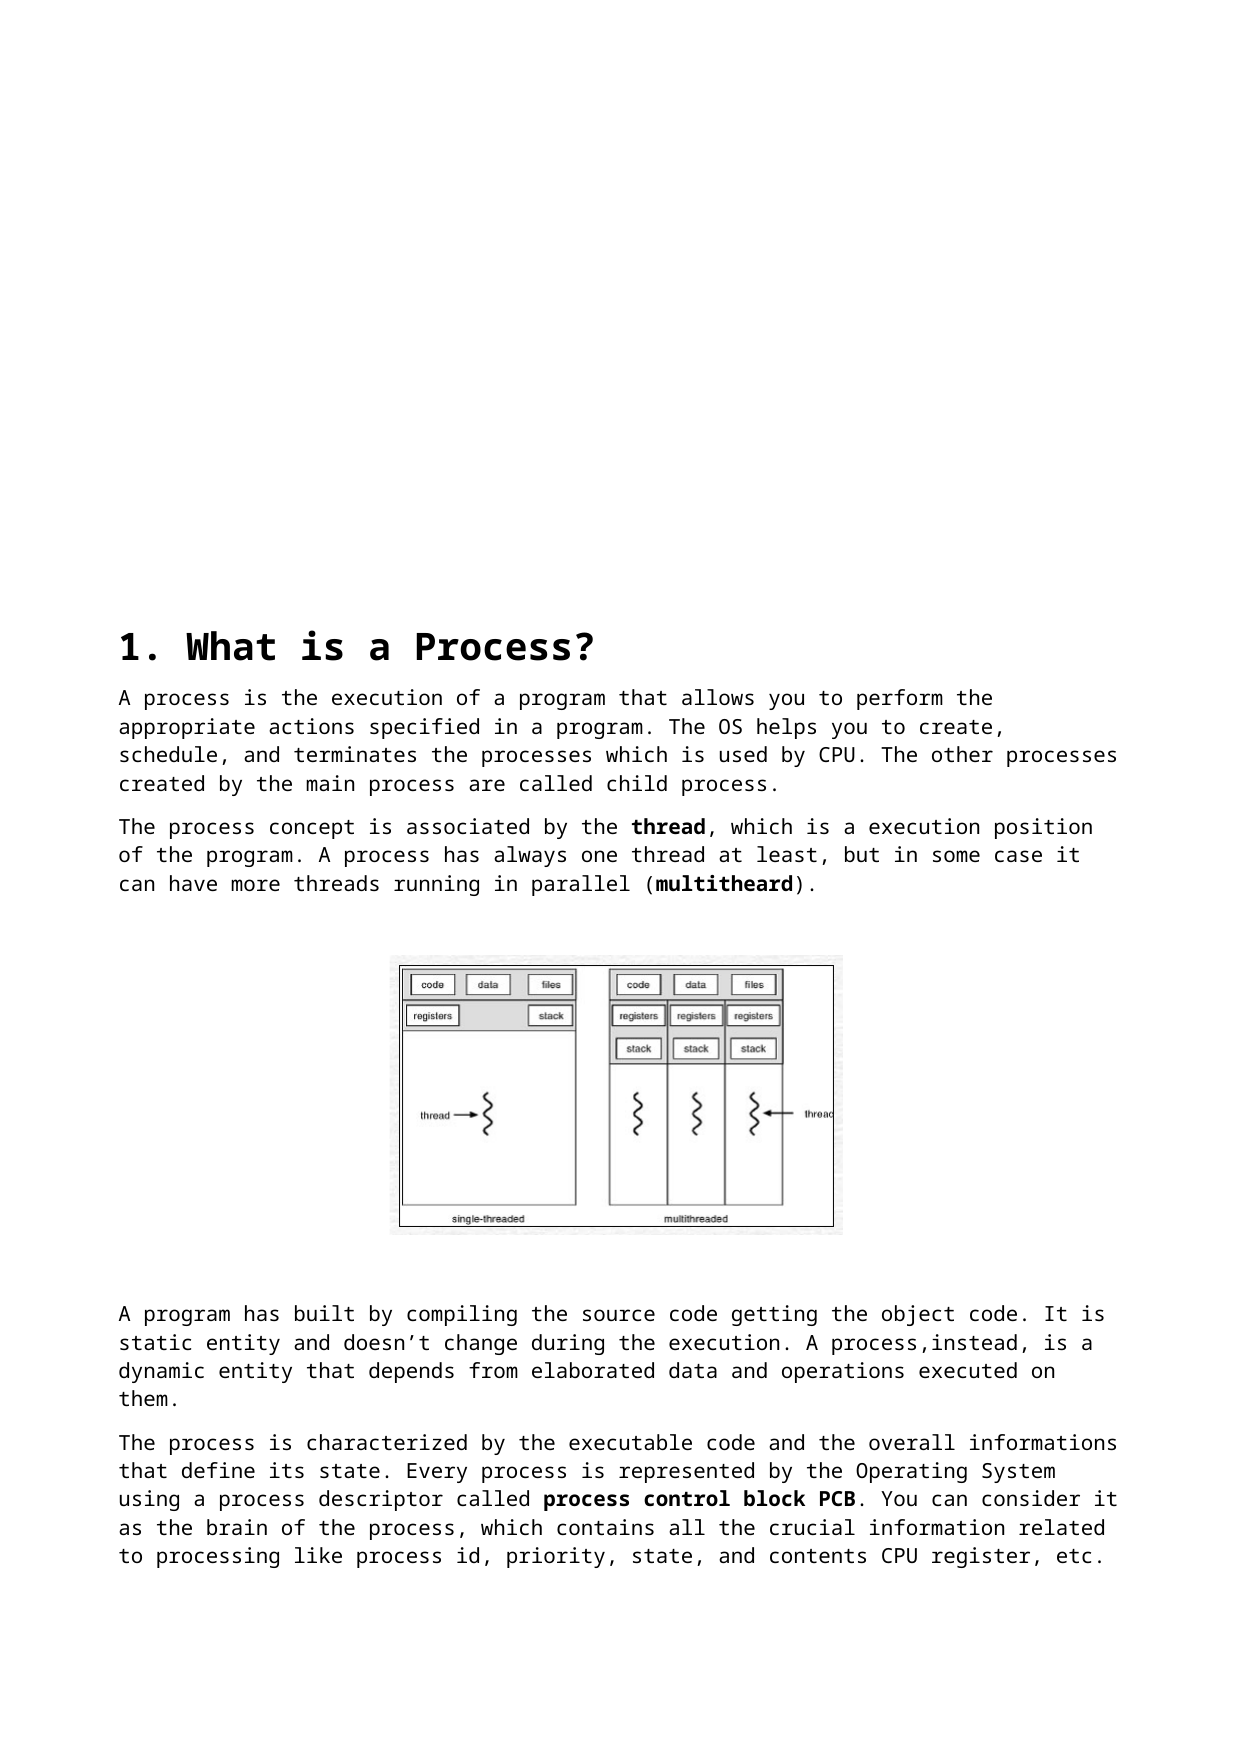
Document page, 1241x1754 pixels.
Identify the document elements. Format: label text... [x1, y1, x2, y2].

subtitle 1. What is a Process? [118, 619, 1122, 671]
text The process concept is associated by the thread, which is a execution position of the program. A process has always one thread at least, but in some case it can have more threads running in parallel (multitheard). [118, 812, 1122, 897]
text The process is characterized by the executable code and the overall informations that define its state. Every process is represented by the Operating System using a process descriptor called process control block PCB. You can consider it as the brain of the process, which contains all the crucial information related to processing like process id, priority, state, and contents CPU register, etc. [118, 1428, 1122, 1570]
text A program has built by compiling the source code getting the object code. It is static entity and doesn’t change during the execution. A process,instead, is a dynamic entity that depends from elaborated data and operations executed on them. [118, 1299, 1122, 1413]
text A process is the execution of a program that allows you to perform the appropriate actions specified in a program. The OS helps you to create, schedule, and terminates the processes which is used by CPU. The other processes created by the main process are called child process. [118, 683, 1122, 797]
picture [389, 955, 843, 1235]
